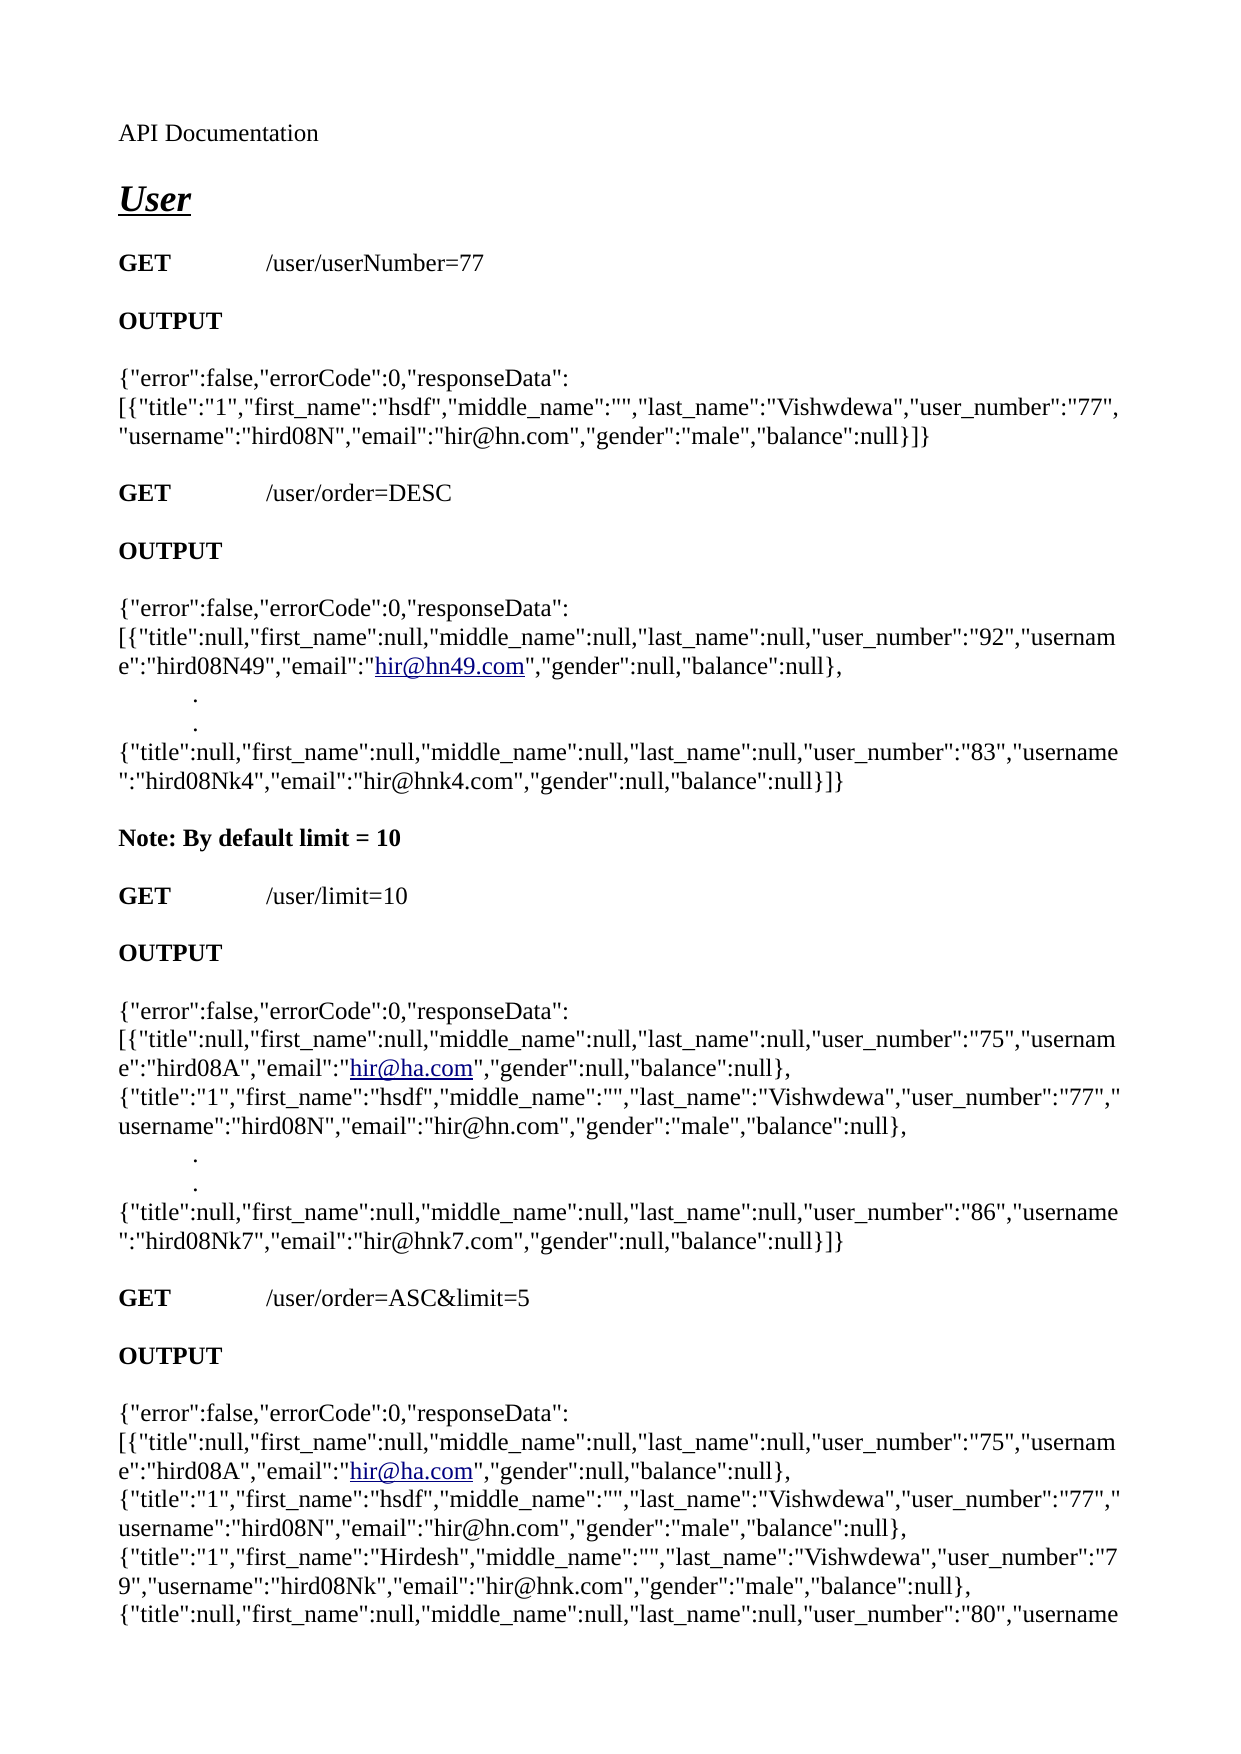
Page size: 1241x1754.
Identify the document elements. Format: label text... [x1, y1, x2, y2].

text OUTPUT [118, 536, 1122, 564]
text . [118, 1139, 1122, 1168]
text OUTPUT [118, 306, 1122, 334]
text GET /user/userNumber=77 [118, 248, 1122, 277]
text OUTPUT [118, 938, 1122, 967]
text Note: By default limit = 10 [118, 823, 1122, 852]
text OUTPUT [118, 1341, 1122, 1369]
text . [118, 1168, 1122, 1197]
text {"title":null,"first_name":null,"middle_name":null,"last_name":null,"user_number":"83","username":"hird08Nk4","email":"hir@hnk4.com","gender":null,"balance":null}]} [118, 737, 1122, 794]
text {"error":false,"errorCode":0,"responseData":[{"title":null,"first_name":null,"middle_name":null,"last_name":null,"user_number":"75","username":"hird08A","email":"hir@ha.com","gender":null,"balance":null},{"title":"1","first_name":"hsdf","middle_name":"","last_name":"Vishwdewa","user_number":"77","username":"hird08N","email":"hir@hn.com","gender":"male","balance":null}, [118, 996, 1122, 1139]
text {"title":null,"first_name":null,"middle_name":null,"last_name":null,"user_number":"86","username":"hird08Nk7","email":"hir@hnk7.com","gender":null,"balance":null}]} [118, 1197, 1122, 1254]
text {"error":false,"errorCode":0,"responseData":[{"title":null,"first_name":null,"middle_name":null,"last_name":null,"user_number":"75","username":"hird08A","email":"hir@ha.com","gender":null,"balance":null},{"title":"1","first_name":"hsdf","middle_name":"","last_name":"Vishwdewa","user_number":"77","username":"hird08N","email":"hir@hn.com","gender":"male","balance":null},{"title":"1","first_name":"Hirdesh","middle_name":"","last_name":"Vishwdewa","user_number":"79","username":"hird08Nk","email":"hir@hnk.com","gender":"male","balance":null},{"title":null,"first_name":null,"middle_name":null,"last_name":null,"user_number":"80","username [118, 1398, 1122, 1628]
text {"error":false,"errorCode":0,"responseData":[{"title":"1","first_name":"hsdf","middle_name":"","last_name":"Vishwdewa","user_number":"77","username":"hird08N","email":"hir@hn.com","gender":"male","balance":null}]} [118, 363, 1122, 449]
text GET /user/order=DESC [118, 478, 1122, 507]
text . [118, 679, 1122, 708]
text GET /user/limit=10 [118, 881, 1122, 909]
text . [118, 708, 1122, 737]
text GET /user/order=ASC&limit=5 [118, 1283, 1122, 1312]
text {"error":false,"errorCode":0,"responseData":[{"title":null,"first_name":null,"middle_name":null,"last_name":null,"user_number":"92","username":"hird08N49","email":"hir@hn49.com","gender":null,"balance":null}, [118, 593, 1122, 679]
text User [118, 176, 1122, 219]
